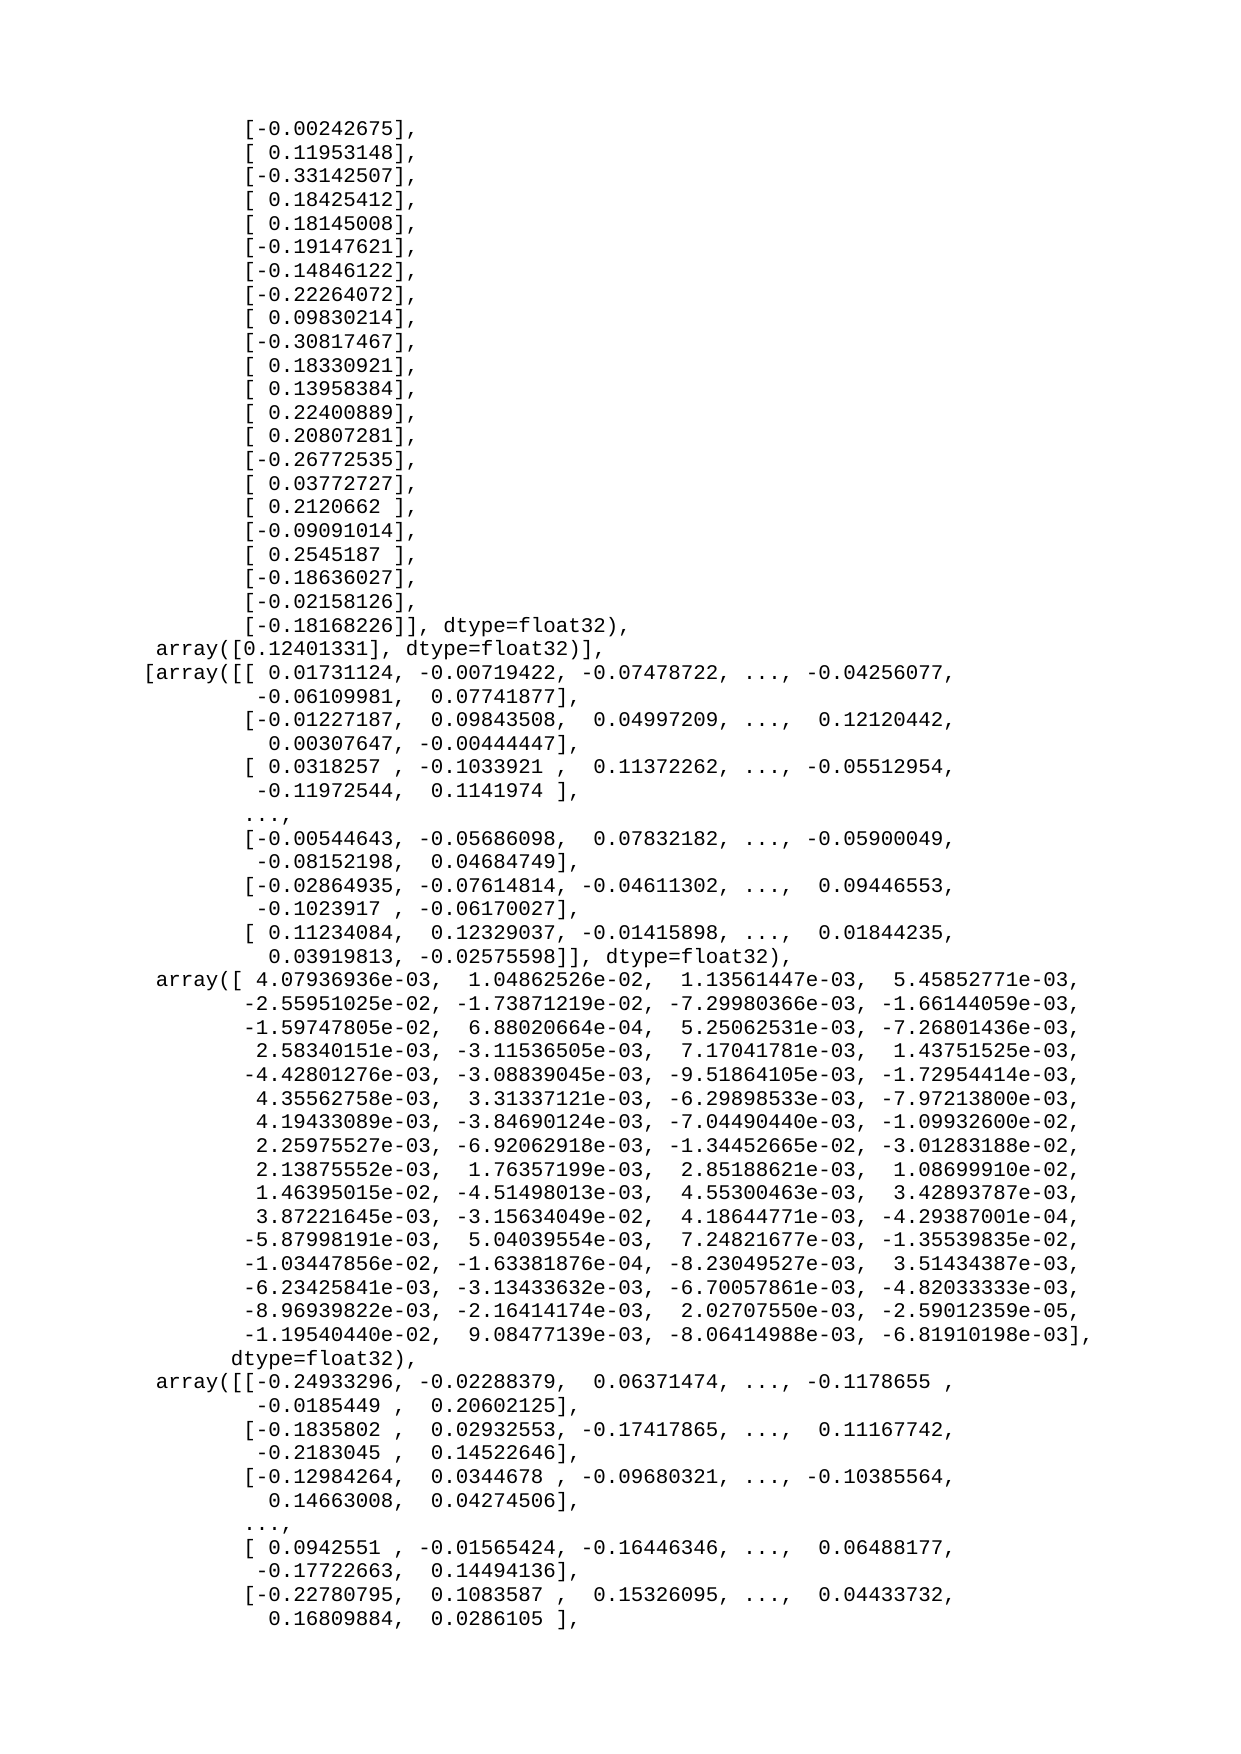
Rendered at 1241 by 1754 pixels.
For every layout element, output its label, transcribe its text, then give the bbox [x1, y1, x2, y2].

text 4.35562758e-03, 3.31337121e-03, -6.29898533e-03, -7.97213800e-03, [118, 1088, 1122, 1111]
text -0.17722663, 0.14494136], [118, 1561, 1122, 1584]
text 0.14663008, 0.04274506], [118, 1489, 1122, 1513]
text [ 0.22400889], [118, 402, 1122, 426]
text 2.25975527e-03, -6.92062918e-03, -1.34452665e-02, -3.01283188e-02, [118, 1135, 1122, 1158]
text [ 0.09830214], [118, 307, 1122, 331]
text [ 0.2120662 ], [118, 496, 1122, 520]
text [-0.00242675], [118, 118, 1122, 142]
text [ 0.03772727], [118, 473, 1122, 496]
text array([ 4.07936936e-03, 1.04862526e-02, 1.13561447e-03, 5.45852771e-03, [118, 969, 1122, 993]
text -1.59747805e-02, 6.88020664e-04, 5.25062531e-03, -7.26801436e-03, [118, 1017, 1122, 1040]
text [-0.22264072], [118, 284, 1122, 307]
text [-0.02158126], [118, 591, 1122, 615]
text [-0.1835802 , 0.02932553, -0.17417865, ..., 0.11167742, [118, 1419, 1122, 1442]
text [-0.02864935, -0.07614814, -0.04611302, ..., 0.09446553, [118, 875, 1122, 898]
text [-0.00544643, -0.05686098, 0.07832182, ..., -0.05900049, [118, 827, 1122, 851]
text 2.13875552e-03, 1.76357199e-03, 2.85188621e-03, 1.08699910e-02, [118, 1158, 1122, 1182]
text [-0.19147621], [118, 236, 1122, 260]
text array([[-0.24933296, -0.02288379, 0.06371474, ..., -0.1178655 , [118, 1371, 1122, 1395]
text -0.06109981, 0.07741877], [118, 686, 1122, 709]
text [ 0.0318257 , -0.1033921 , 0.11372262, ..., -0.05512954, [118, 757, 1122, 780]
text [-0.18168226]], dtype=float32), [118, 615, 1122, 638]
text [-0.01227187, 0.09843508, 0.04997209, ..., 0.12120442, [118, 709, 1122, 733]
text -0.08152198, 0.04684749], [118, 851, 1122, 875]
text [ 0.2545187 ], [118, 544, 1122, 567]
text ..., [118, 1513, 1122, 1537]
text 0.16809884, 0.0286105 ], [118, 1608, 1122, 1631]
text ..., [118, 804, 1122, 827]
text [ 0.11953148], [118, 142, 1122, 165]
text dtype=float32), [118, 1348, 1122, 1371]
text -0.0185449 , 0.20602125], [118, 1395, 1122, 1419]
text [ 0.11234084, 0.12329037, -0.01415898, ..., 0.01844235, [118, 922, 1122, 946]
text -0.1023917 , -0.06170027], [118, 898, 1122, 922]
text [-0.30817467], [118, 331, 1122, 354]
text [-0.14846122], [118, 260, 1122, 284]
text [ 0.18145008], [118, 213, 1122, 236]
text [-0.18636027], [118, 567, 1122, 591]
text [-0.33142507], [118, 165, 1122, 189]
text array([0.12401331], dtype=float32)], [118, 638, 1122, 662]
text [ 0.20807281], [118, 426, 1122, 449]
text -6.23425841e-03, -3.13433632e-03, -6.70057861e-03, -4.82033333e-03, [118, 1277, 1122, 1300]
text -0.11972544, 0.1141974 ], [118, 780, 1122, 804]
text 0.00307647, -0.00444447], [118, 733, 1122, 757]
text [-0.09091014], [118, 520, 1122, 544]
text -0.2183045 , 0.14522646], [118, 1442, 1122, 1466]
text 4.19433089e-03, -3.84690124e-03, -7.04490440e-03, -1.09932600e-02, [118, 1111, 1122, 1135]
text -2.55951025e-02, -1.73871219e-02, -7.29980366e-03, -1.66144059e-03, [118, 993, 1122, 1017]
text [ 0.18425412], [118, 189, 1122, 213]
text 1.46395015e-02, -4.51498013e-03, 4.55300463e-03, 3.42893787e-03, [118, 1182, 1122, 1206]
text 3.87221645e-03, -3.15634049e-02, 4.18644771e-03, -4.29387001e-04, [118, 1206, 1122, 1229]
text 2.58340151e-03, -3.11536505e-03, 7.17041781e-03, 1.43751525e-03, [118, 1040, 1122, 1064]
text [ 0.0942551 , -0.01565424, -0.16446346, ..., 0.06488177, [118, 1537, 1122, 1561]
text -8.96939822e-03, -2.16414174e-03, 2.02707550e-03, -2.59012359e-05, [118, 1300, 1122, 1324]
text -5.87998191e-03, 5.04039554e-03, 7.24821677e-03, -1.35539835e-02, [118, 1229, 1122, 1253]
text 0.03919813, -0.02575598]], dtype=float32), [118, 946, 1122, 969]
text -1.19540440e-02, 9.08477139e-03, -8.06414988e-03, -6.81910198e-03], [118, 1324, 1122, 1348]
text [-0.12984264, 0.0344678 , -0.09680321, ..., -0.10385564, [118, 1466, 1122, 1489]
text [array([[ 0.01731124, -0.00719422, -0.07478722, ..., -0.04256077, [118, 662, 1122, 686]
text [ 0.13958384], [118, 378, 1122, 402]
text -1.03447856e-02, -1.63381876e-04, -8.23049527e-03, 3.51434387e-03, [118, 1253, 1122, 1277]
text [ 0.18330921], [118, 354, 1122, 378]
text [-0.22780795, 0.1083587 , 0.15326095, ..., 0.04433732, [118, 1584, 1122, 1608]
text -4.42801276e-03, -3.08839045e-03, -9.51864105e-03, -1.72954414e-03, [118, 1064, 1122, 1088]
text [-0.26772535], [118, 449, 1122, 473]
